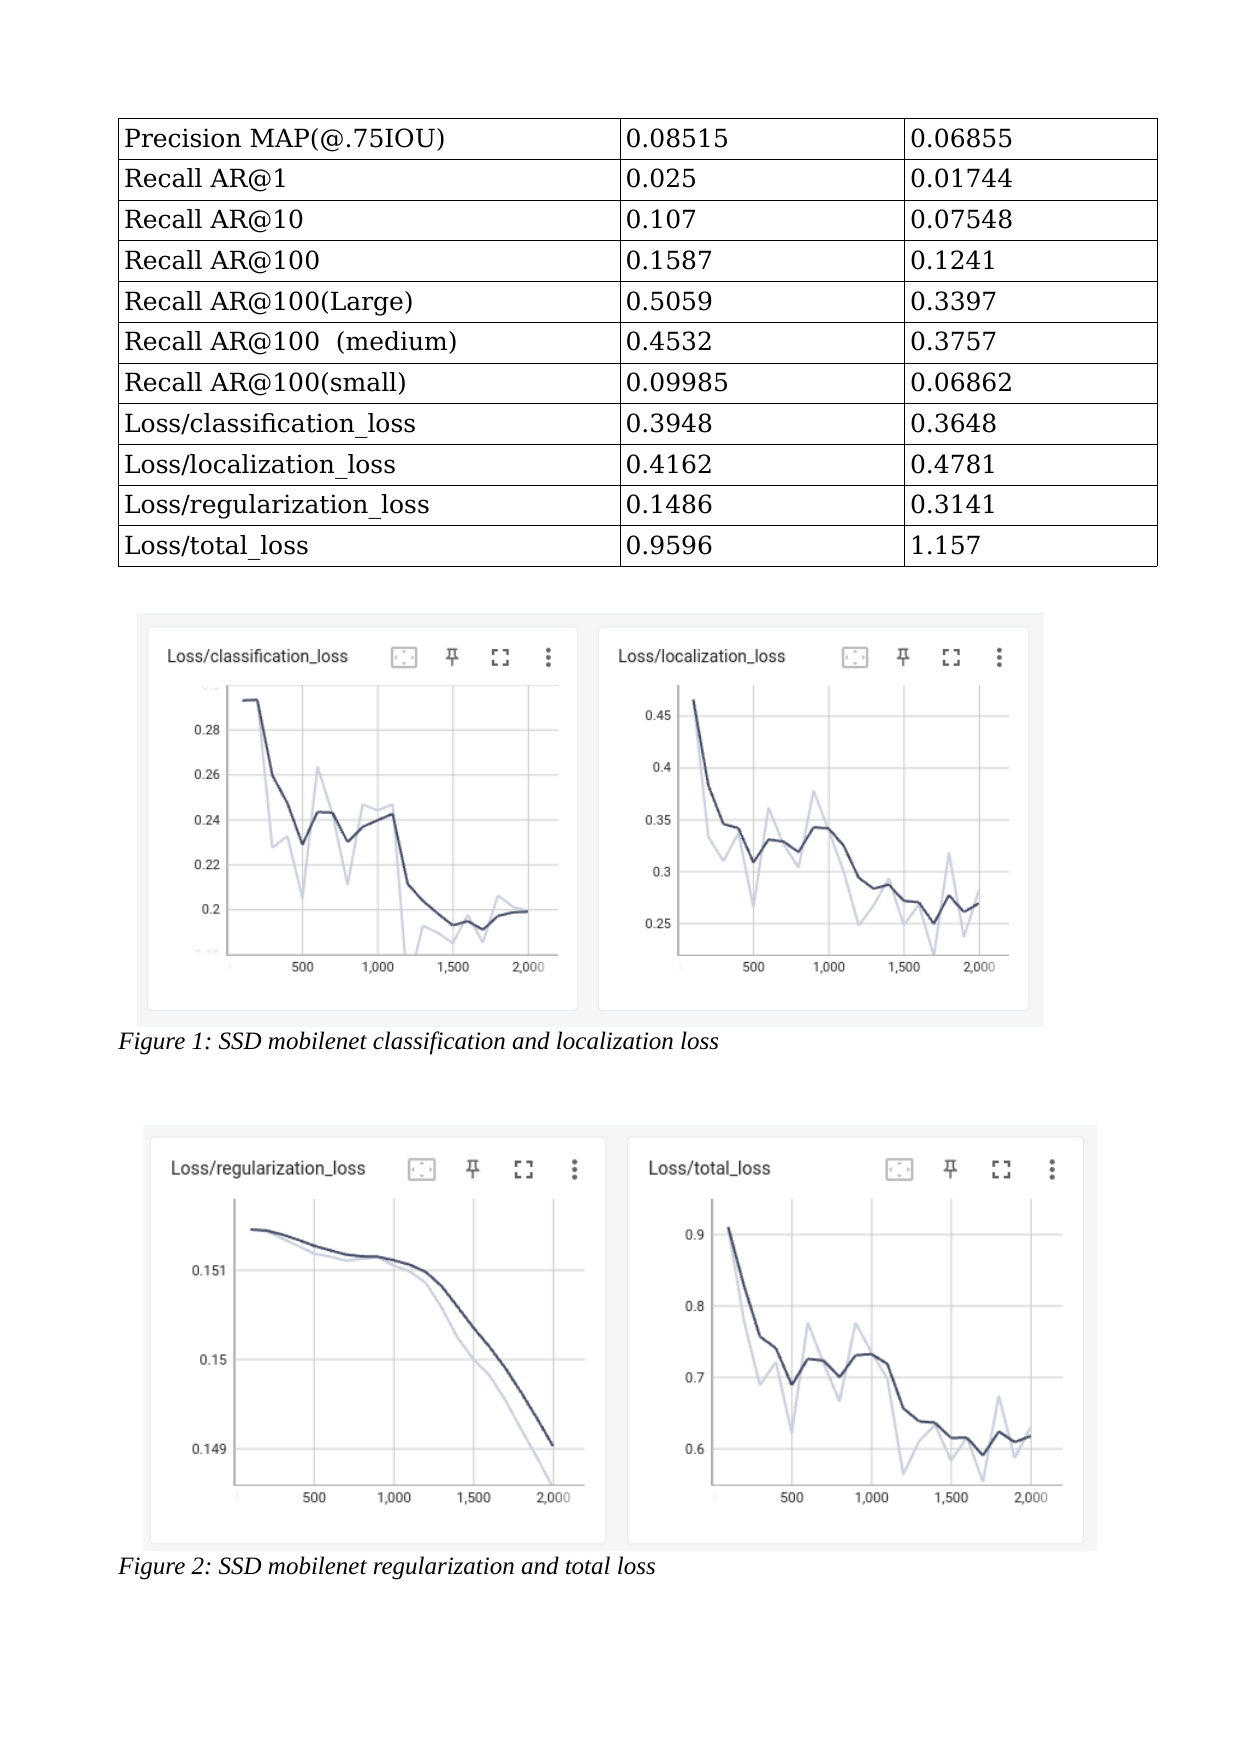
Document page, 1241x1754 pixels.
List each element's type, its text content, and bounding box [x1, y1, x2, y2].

table_cell 0.3948 [621, 404, 904, 444]
table_cell 0.5059 [621, 282, 904, 322]
table_cell 0.3648 [905, 404, 1157, 444]
table_cell 0.06862 [905, 364, 1157, 403]
table_cell Recall AR@100 [119, 241, 620, 281]
table_cell 0.01744 [905, 160, 1157, 199]
picture [143, 1125, 1097, 1551]
table_cell 0.3141 [905, 486, 1157, 525]
table_cell Recall AR@100(Large) [119, 282, 620, 322]
text Figure 2: SSD mobilenet regularization and total loss [118, 1126, 1122, 1580]
table_cell Loss/localization_loss [119, 445, 620, 485]
table_cell 0.107 [621, 201, 904, 240]
table_cell 0.3757 [905, 323, 1157, 362]
table_cell 0.025 [621, 160, 904, 199]
table_cell 0.4532 [621, 323, 904, 362]
table_cell Loss/regularization_loss [119, 486, 620, 525]
table_cell 0.07548 [905, 201, 1157, 240]
table_cell 0.08515 [621, 119, 904, 159]
picture [137, 613, 1044, 1027]
table_cell Loss/classification_loss [119, 404, 620, 444]
table_cell Recall AR@100(small) [119, 364, 620, 403]
table_cell 0.1486 [621, 486, 904, 525]
table_cell 0.9596 [621, 526, 904, 566]
table_cell 1.157 [905, 526, 1157, 566]
table_cell Precision MAP(@.75IOU) [119, 119, 620, 159]
text Figure 1: SSD mobilenet classification and localization loss [118, 613, 1062, 1055]
table_cell 0.1241 [905, 241, 1157, 281]
table_cell 0.4162 [621, 445, 904, 485]
table_cell 0.09985 [621, 364, 904, 403]
table_cell Loss/total_loss [119, 526, 620, 566]
table_cell 0.3397 [905, 282, 1157, 322]
table_cell 0.1587 [621, 241, 904, 281]
table_cell Recall AR@1 [119, 160, 620, 199]
table_cell 0.06855 [905, 119, 1157, 159]
table_cell Recall AR@100 (medium) [119, 323, 620, 362]
table_cell Recall AR@10 [119, 201, 620, 240]
table_cell 0.4781 [905, 445, 1157, 485]
